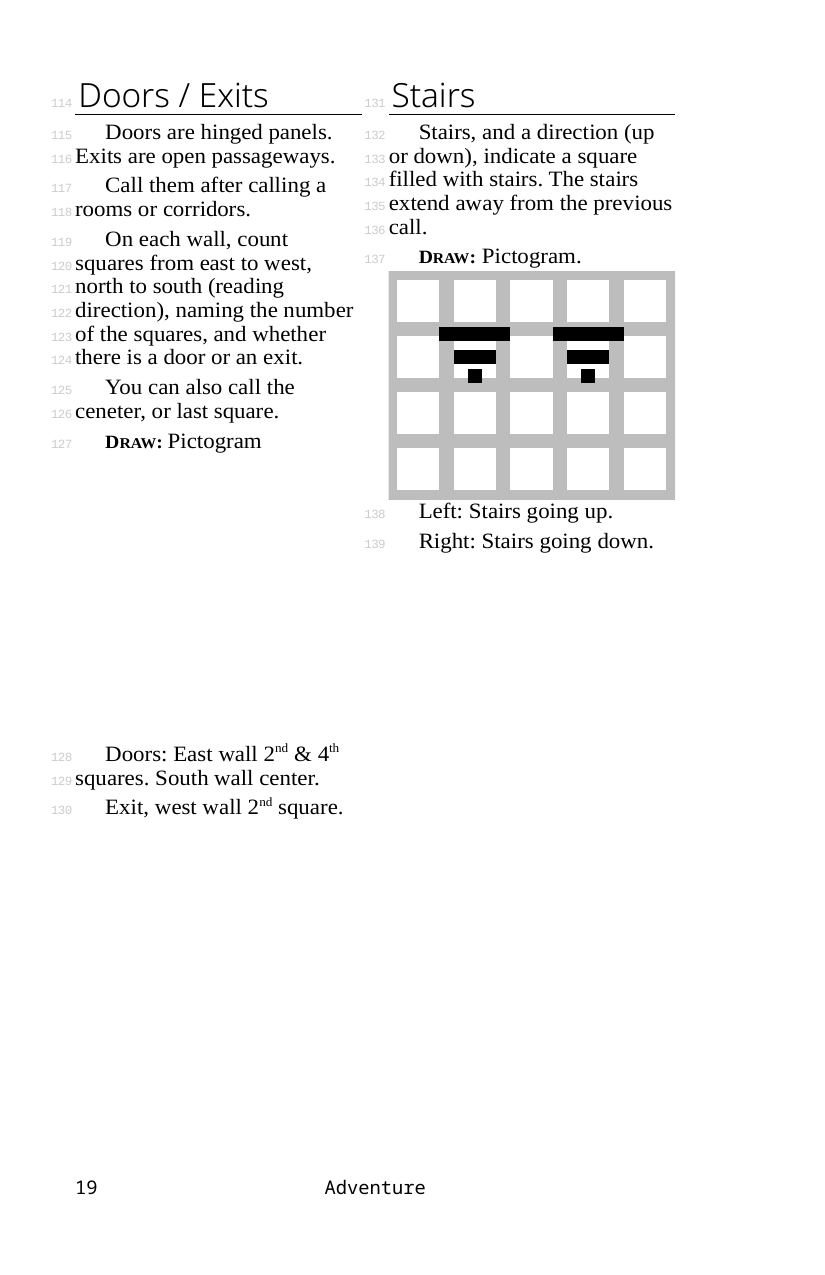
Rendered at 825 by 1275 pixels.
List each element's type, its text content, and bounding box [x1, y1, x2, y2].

text Left: Stairs going up. [388, 500, 675, 523]
text Stairs, and a direction (up or down), indicate a square filled with stairs. The stairs extend away from the previous call. [388, 120, 675, 239]
subtitle stairs [388, 75, 675, 114]
subtitle Doors / Exits [75, 75, 362, 114]
text Right: Stairs going down. [388, 529, 675, 553]
text Exit, west wall 2nd square. [75, 796, 362, 819]
picture [388, 271, 675, 500]
text Draw: Pictogram. [388, 245, 675, 269]
text Doors: East wall 2nd & 4th squares. South wall center. [75, 459, 362, 790]
text Call them after calling a rooms or corridors. [75, 174, 362, 221]
text Doors are hinged panels. Exits are open passageways. [75, 120, 362, 168]
text You can also call the ceneter, or last square. [75, 376, 362, 423]
text On each wall, count squares from east to west, north to south (reading direction), naming the number of the squares, and whether there is a door or an exit. [75, 227, 362, 370]
text Draw: Pictogram [75, 429, 362, 453]
